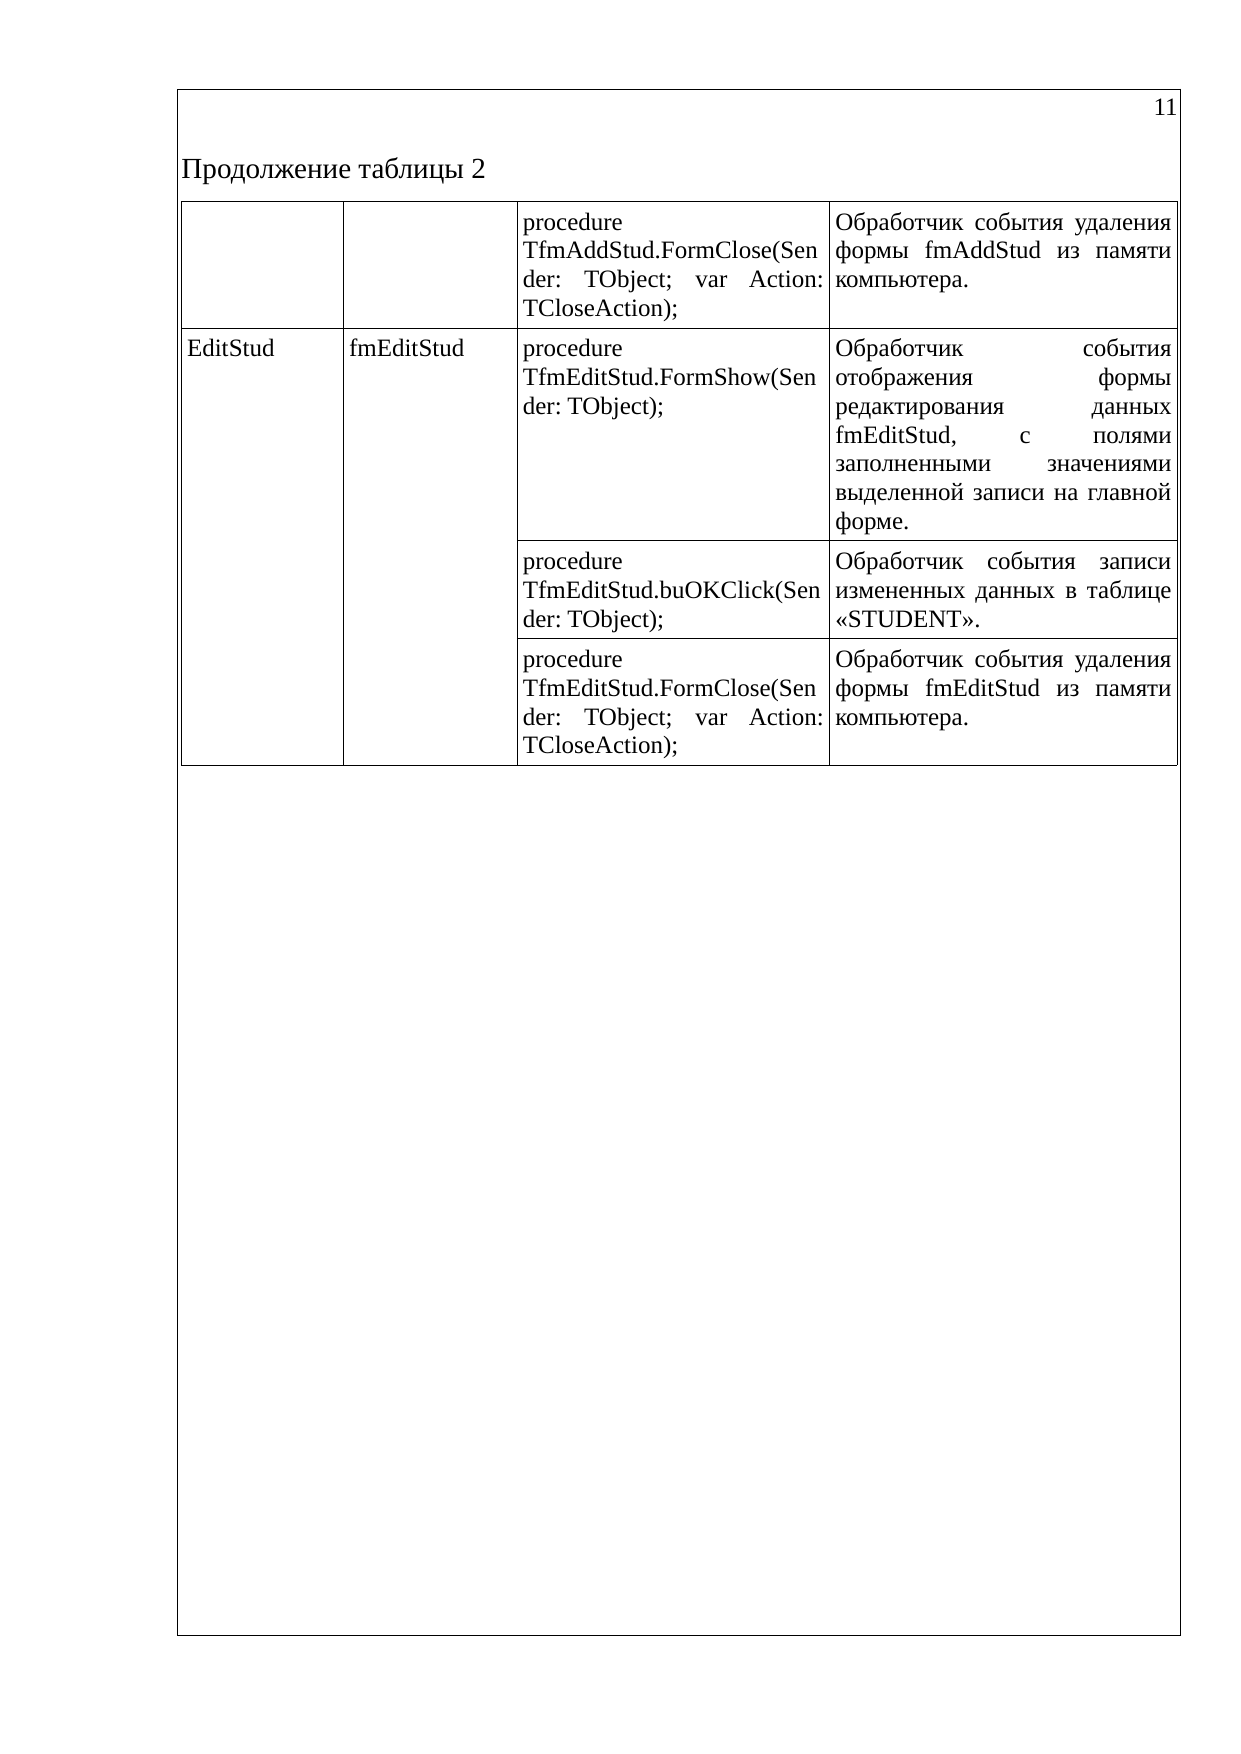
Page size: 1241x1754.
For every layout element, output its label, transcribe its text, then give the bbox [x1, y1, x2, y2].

table_header procedure TfmAddStud.FormClose(Sender: TObject; var Action: TCloseAction); [518, 202, 829, 328]
table_header Обработчик события удаления формы fmAddStud из памяти компьютера. [830, 202, 1177, 328]
table_header [344, 202, 517, 328]
table_header [182, 202, 343, 328]
table_cell procedure TfmEditStud.FormShow(Sender: TObject); [518, 329, 829, 540]
table_cell EditStud [182, 329, 343, 765]
table_cell procedure TfmEditStud.buOKClick(Sender: TObject); [518, 541, 829, 638]
text Продолжение таблицы 2 [181, 151, 1177, 184]
table_cell Обработчик события удаления формы fmEditStud из памяти компьютера. [830, 639, 1177, 765]
table_cell procedure TfmEditStud.FormClose(Sender: TObject; var Action: TCloseAction); [518, 639, 829, 765]
table_cell Обработчик события отображения формы редактирования данных fmEditStud, с полями заполненными значениями выделенной записи на главной форме. [830, 329, 1177, 540]
table_cell fmEditStud [344, 329, 517, 765]
table_cell Обработчик события записи измененных данных в таблице «STUDENT». [830, 541, 1177, 638]
